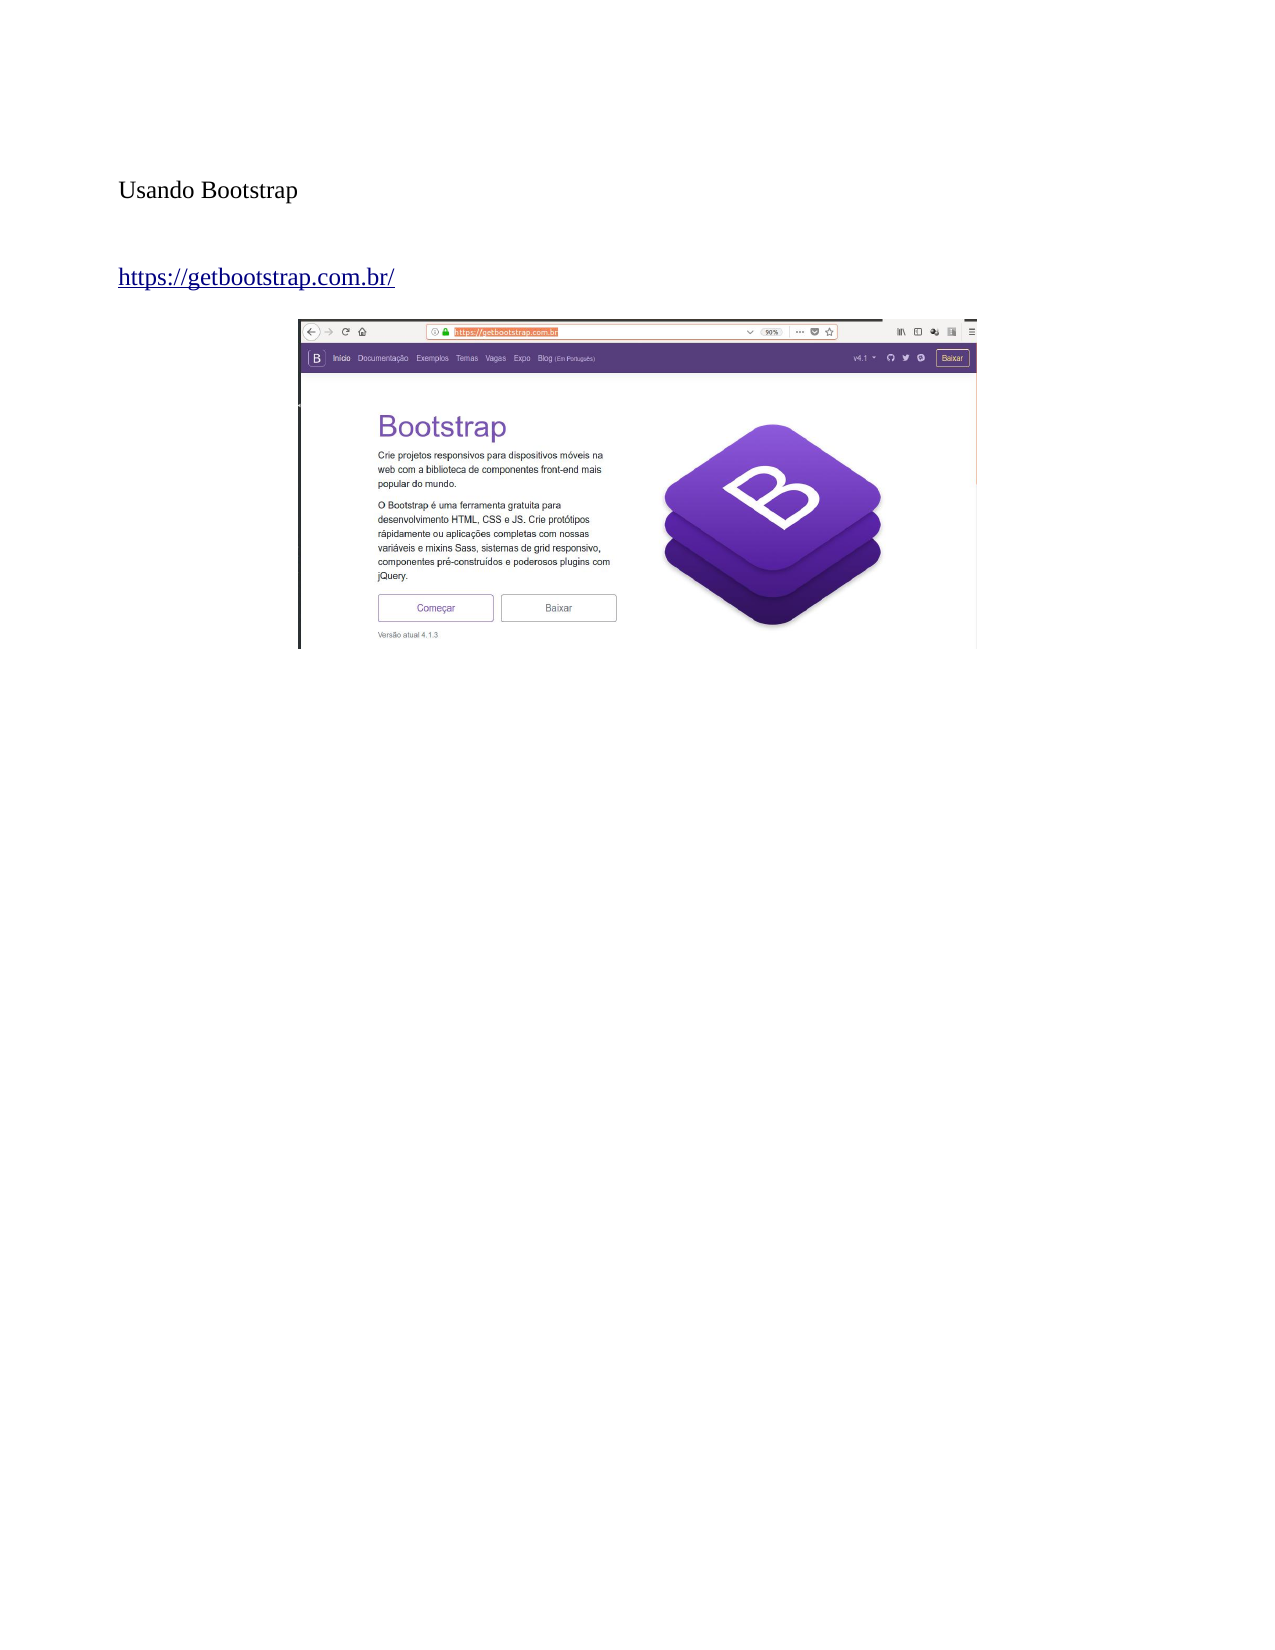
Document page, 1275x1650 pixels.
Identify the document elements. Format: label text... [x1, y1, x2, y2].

picture [298, 319, 977, 649]
text Usando Bootstrap [118, 176, 1157, 204]
text https://getbootstrap.com.br/ [118, 262, 1157, 291]
